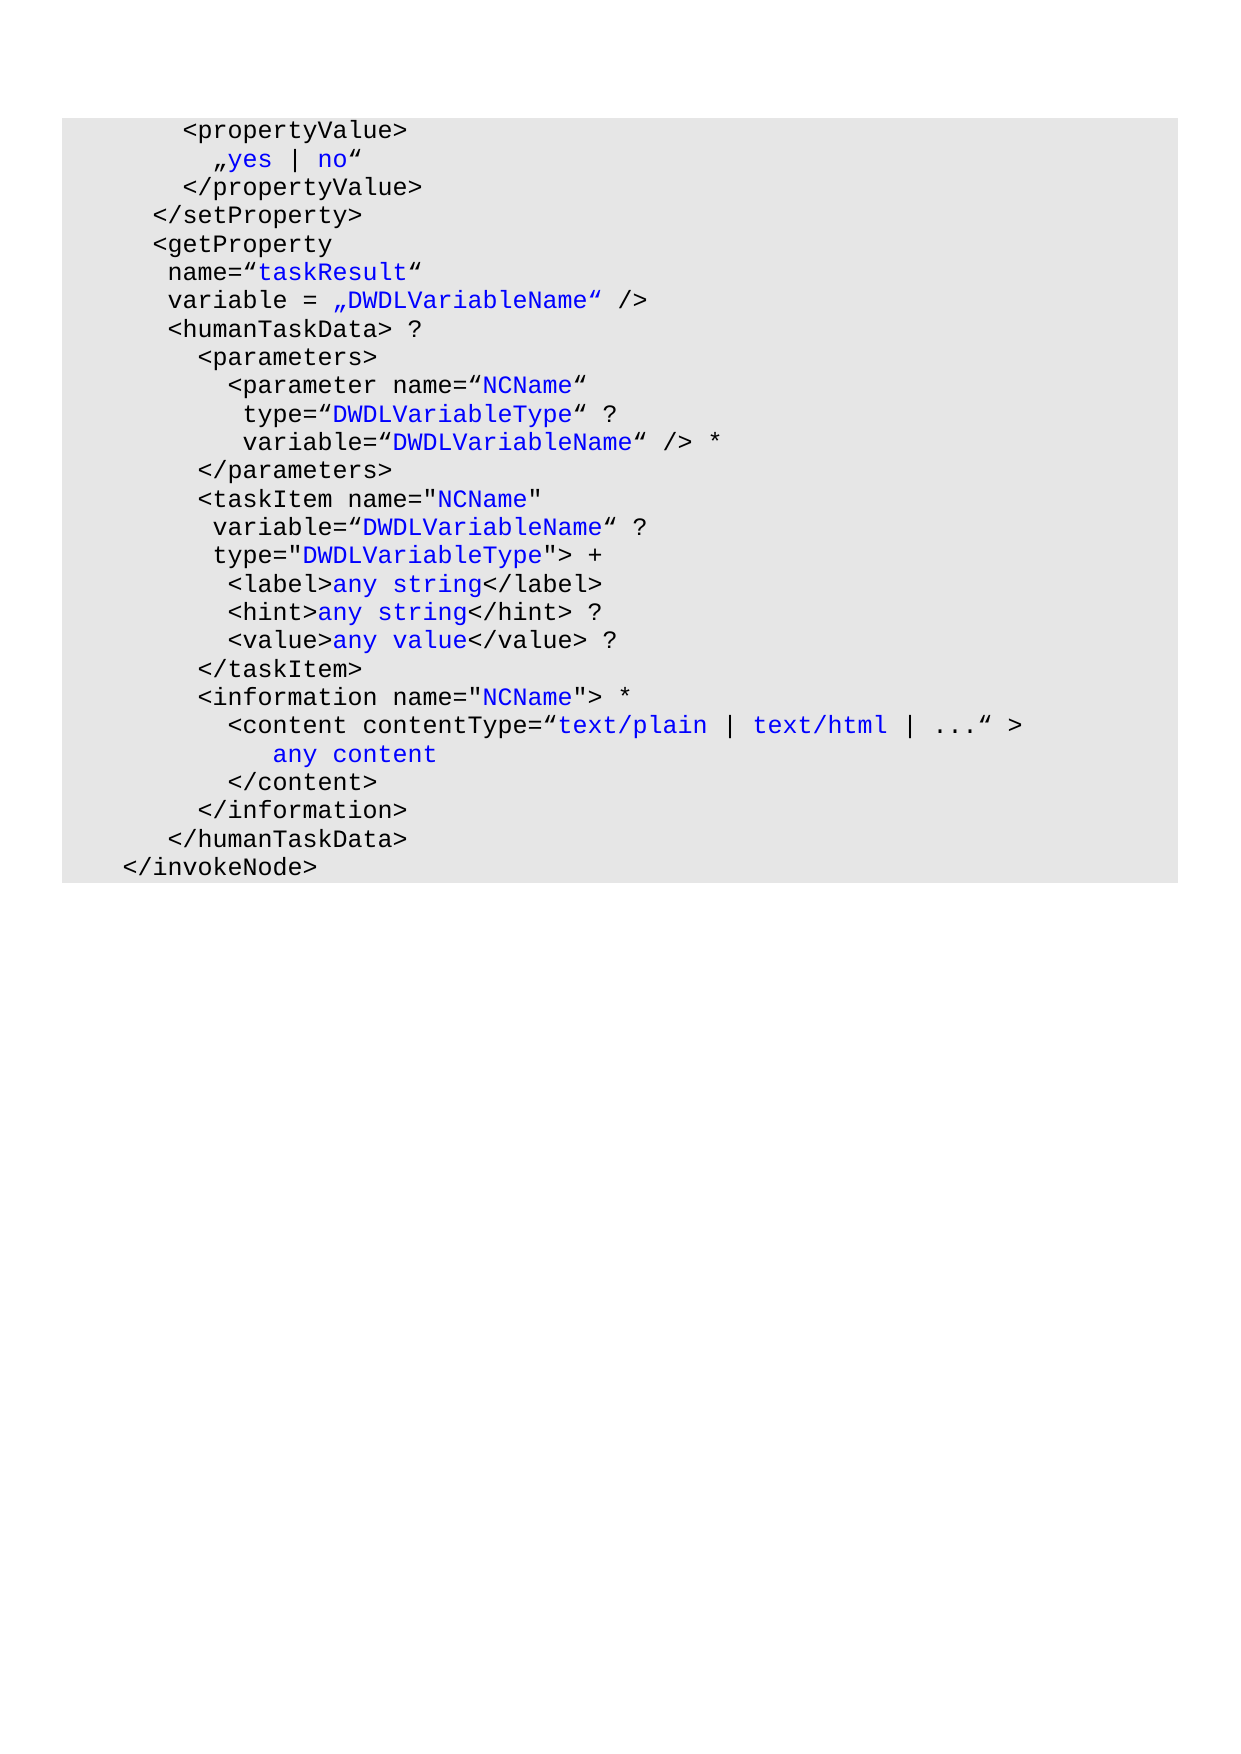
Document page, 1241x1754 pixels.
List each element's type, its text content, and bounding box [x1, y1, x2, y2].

text „yes | no“ [62, 146, 1178, 175]
text <parameter name=“NCName“ [62, 373, 1178, 401]
text variable=“DWDLVariableName“ /> * [62, 430, 1178, 458]
text </propertyValue> [62, 175, 1178, 203]
text any content [62, 741, 1178, 770]
text <propertyValue> [62, 118, 1178, 146]
text <information name="NCName"> * <content contentType=“text/plain | text/html | ...“ > [62, 685, 1178, 741]
text <humanTaskData> ? [62, 316, 1178, 345]
text variable=“DWDLVariableName“ ? [62, 515, 1178, 543]
text </parameters> [62, 458, 1178, 486]
text name=“taskResult“ [62, 260, 1178, 288]
text <getProperty [62, 231, 1178, 260]
text type=“DWDLVariableType“ ? [62, 401, 1178, 430]
text type="DWDLVariableType"> + <label>any string</label> <hint>any string</hint> ? [62, 543, 1178, 628]
text variable = „DWDLVariableName“ /> [62, 288, 1178, 316]
text <taskItem name="NCName" [62, 486, 1178, 515]
text </setProperty> [62, 203, 1178, 231]
text <parameters> [62, 345, 1178, 373]
text </humanTaskData> [62, 826, 1178, 855]
text <value>any value</value> ? </taskItem> [62, 628, 1178, 685]
text </content> </information> [62, 770, 1178, 826]
text </invokeNode> [62, 855, 1178, 883]
